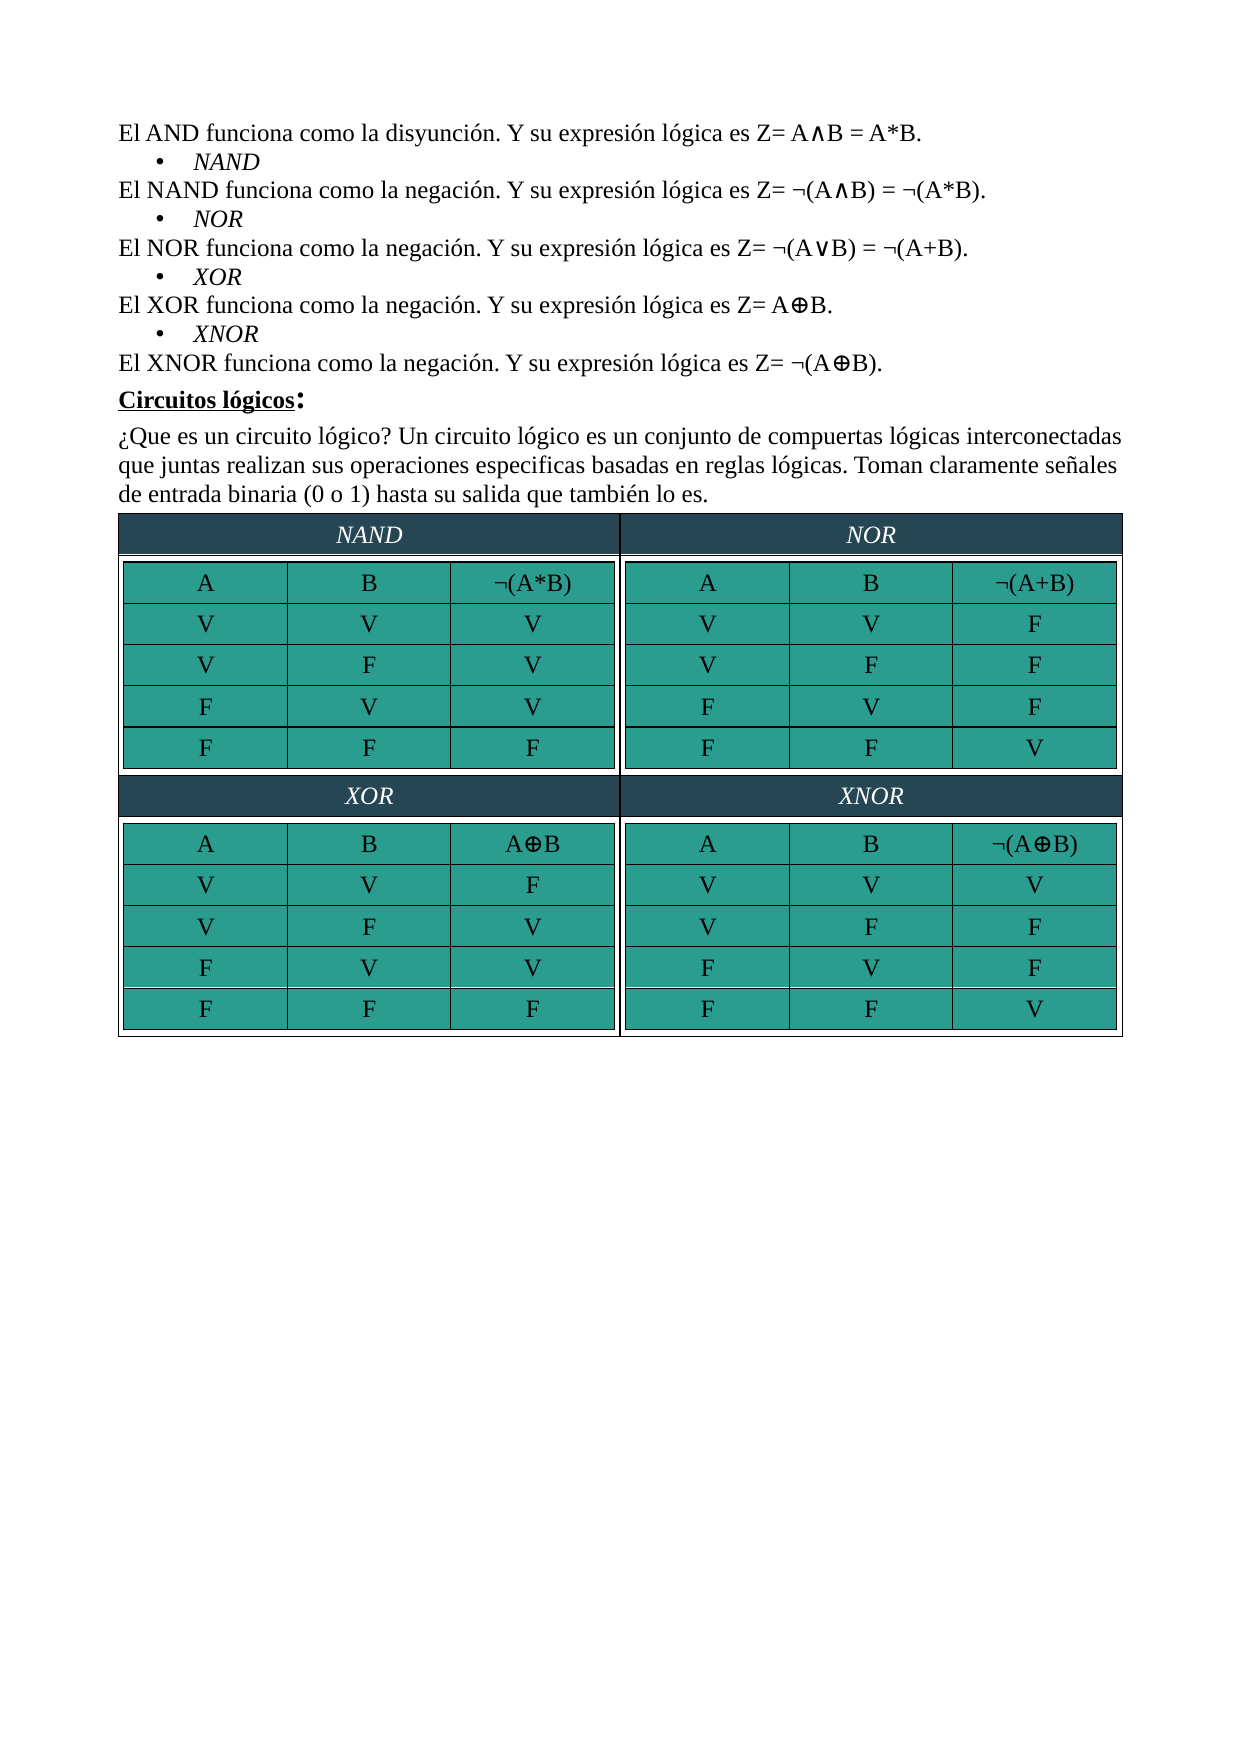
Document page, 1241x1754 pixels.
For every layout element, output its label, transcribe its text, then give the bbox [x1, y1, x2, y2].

list NAND [156, 147, 1122, 176]
table_cell F [288, 728, 450, 768]
table_cell F [124, 947, 287, 987]
table_cell V [124, 645, 287, 685]
table_cell V [790, 686, 952, 726]
table_header A [124, 824, 287, 864]
table_cell V [953, 865, 1116, 905]
table_cell F [288, 645, 450, 685]
table_header B [790, 824, 952, 864]
text El NAND funciona como la negación. Y su expresión lógica es Z= ¬(A∧B) = ¬(A*B). [118, 176, 1122, 204]
table_cell V [790, 865, 952, 905]
text El XNOR funciona como la negación. Y su expresión lógica es Z= ¬(A⊕B). [118, 348, 1122, 377]
table_header ¬(A⊕B) [953, 824, 1116, 864]
table_cell F [451, 865, 614, 905]
table_cell F [953, 686, 1116, 726]
table_cell V [288, 686, 450, 726]
table_cell V [626, 604, 789, 644]
table_cell V [790, 947, 952, 987]
table_cell F [124, 989, 287, 1029]
table_cell V [124, 604, 287, 644]
table_cell V [953, 989, 1116, 1029]
table_cell V [124, 906, 287, 946]
text El AND funciona como la disyunción. Y su expresión lógica es Z= A∧B = A*B. [118, 118, 1122, 147]
table_cell F [626, 686, 789, 726]
table_cell F [953, 947, 1116, 987]
table_cell [621, 556, 1122, 774]
table_cell F [451, 989, 614, 1029]
list XNOR [156, 319, 1122, 348]
table_header B [790, 563, 952, 603]
table_cell V [626, 645, 789, 685]
table_cell V [288, 604, 450, 644]
table_cell [621, 817, 1122, 1036]
table_cell F [288, 906, 450, 946]
table_cell V [790, 604, 952, 644]
text ¿Que es un circuito lógico? Un circuito lógico es un conjunto de compuertas lógicas interconectadas que juntas realizan sus operaciones especificas basadas en reglas lógicas. Toman claramente señales de entrada binaria (0 o 1) hasta su salida que también lo es. [118, 421, 1122, 507]
table_cell V [953, 728, 1116, 768]
table_cell XOR [119, 776, 619, 816]
table_cell V [288, 865, 450, 905]
table_cell F [790, 728, 952, 768]
text El NOR funciona como la negación. Y su expresión lógica es Z= ¬(A∨B) = ¬(A+B). [118, 233, 1122, 262]
table_header NAND [119, 514, 619, 554]
table_header A⊕B [451, 824, 614, 864]
table_cell XNOR [621, 776, 1122, 816]
table_cell F [451, 728, 614, 768]
table_header B [288, 563, 450, 603]
table_cell V [451, 906, 614, 946]
table_cell V [451, 645, 614, 685]
table_cell F [626, 947, 789, 987]
table_header B [288, 824, 450, 864]
table_header NOR [621, 514, 1122, 554]
table_cell [119, 817, 619, 1036]
table_cell F [953, 604, 1116, 644]
table_cell F [626, 989, 789, 1029]
table_header A [626, 824, 789, 864]
table_cell F [953, 906, 1116, 946]
table_cell F [124, 728, 287, 768]
table_cell F [124, 686, 287, 726]
table_cell V [626, 865, 789, 905]
table_cell F [288, 989, 450, 1029]
table_cell V [451, 604, 614, 644]
table_cell V [451, 947, 614, 987]
table_cell F [790, 645, 952, 685]
table_header A [124, 563, 287, 603]
list NOR [156, 204, 1122, 233]
table_cell [119, 556, 619, 774]
table_header ¬(A+B) [953, 563, 1116, 603]
table_cell F [790, 989, 952, 1029]
list XOR [156, 262, 1122, 291]
text El XOR funciona como la negación. Y su expresión lógica es Z= A⊕B. [118, 291, 1122, 319]
table_header A [626, 563, 789, 603]
table_cell V [124, 865, 287, 905]
table_cell F [953, 645, 1116, 685]
table_cell F [790, 906, 952, 946]
table_cell V [626, 906, 789, 946]
table_cell V [288, 947, 450, 987]
subtitle Circuitos lógicos: [118, 377, 1122, 415]
table_cell F [626, 728, 789, 768]
table_header ¬(A*B) [451, 563, 614, 603]
table_cell V [451, 686, 614, 726]
